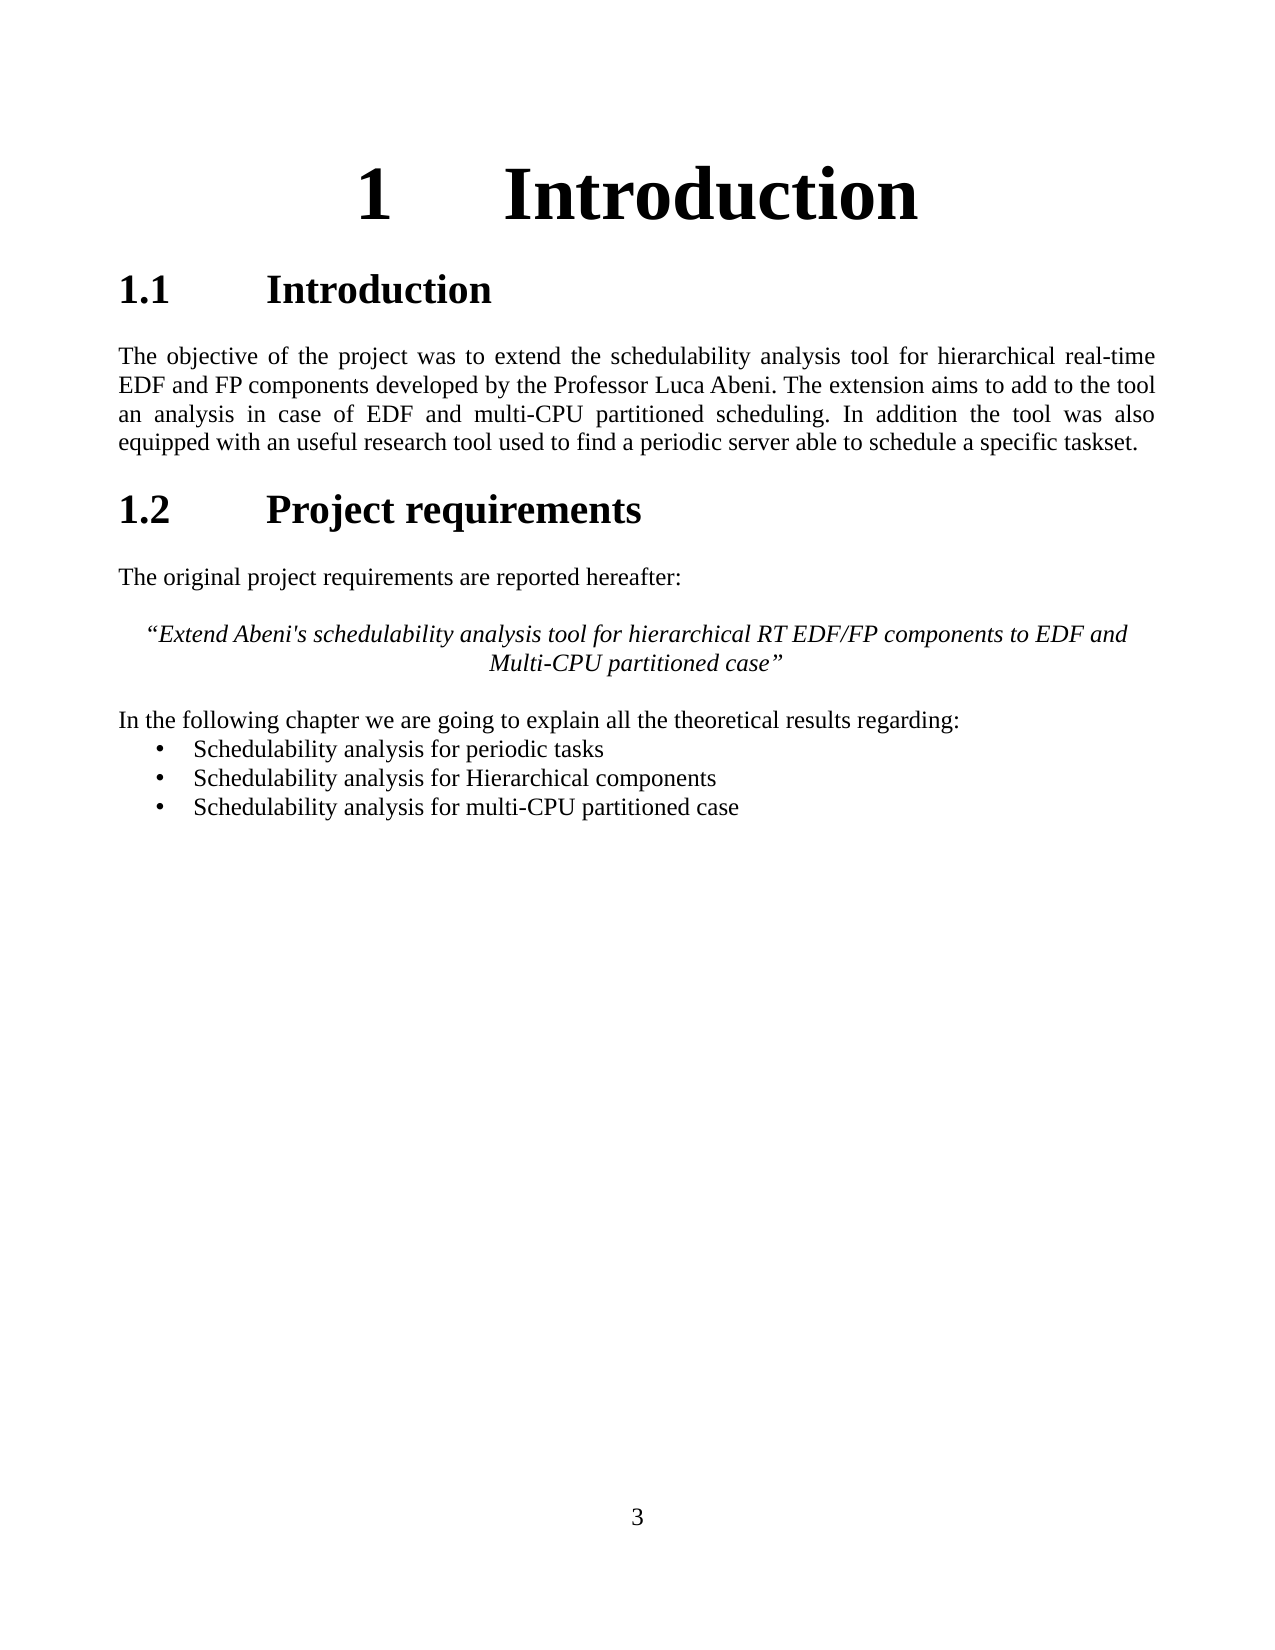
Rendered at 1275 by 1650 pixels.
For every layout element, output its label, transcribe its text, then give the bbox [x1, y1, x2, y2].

list Schedulability analysis for Hierarchical components [156, 763, 1157, 792]
text In the following chapter we are going to explain all the theoretical results regarding: [118, 705, 1157, 734]
subtitle 1 Introduction [118, 148, 1157, 236]
text The objective of the project was to extend the schedulability analysis tool for hierarchical real-time EDF and FP components developed by the Professor Luca Abeni. The extension aims to add to the tool an analysis in case of EDF and multi-CPU partitioned scheduling. In addition the tool was also equipped with an useful research tool used to find a periodic server able to schedule a specific taskset. [118, 341, 1157, 456]
text The original project requirements are reported hereafter: [118, 562, 1157, 590]
list Schedulability analysis for periodic tasks [156, 734, 1157, 763]
list Schedulability analysis for multi-CPU partitioned case [156, 792, 1157, 820]
subtitle 1.2 Project requirements [118, 485, 1157, 533]
subtitle 1.1 Introduction [118, 264, 1157, 312]
text “Extend Abeni's schedulability analysis tool for hierarchical RT EDF/FP components to EDF and Multi-CPU partitioned case” [118, 619, 1157, 677]
